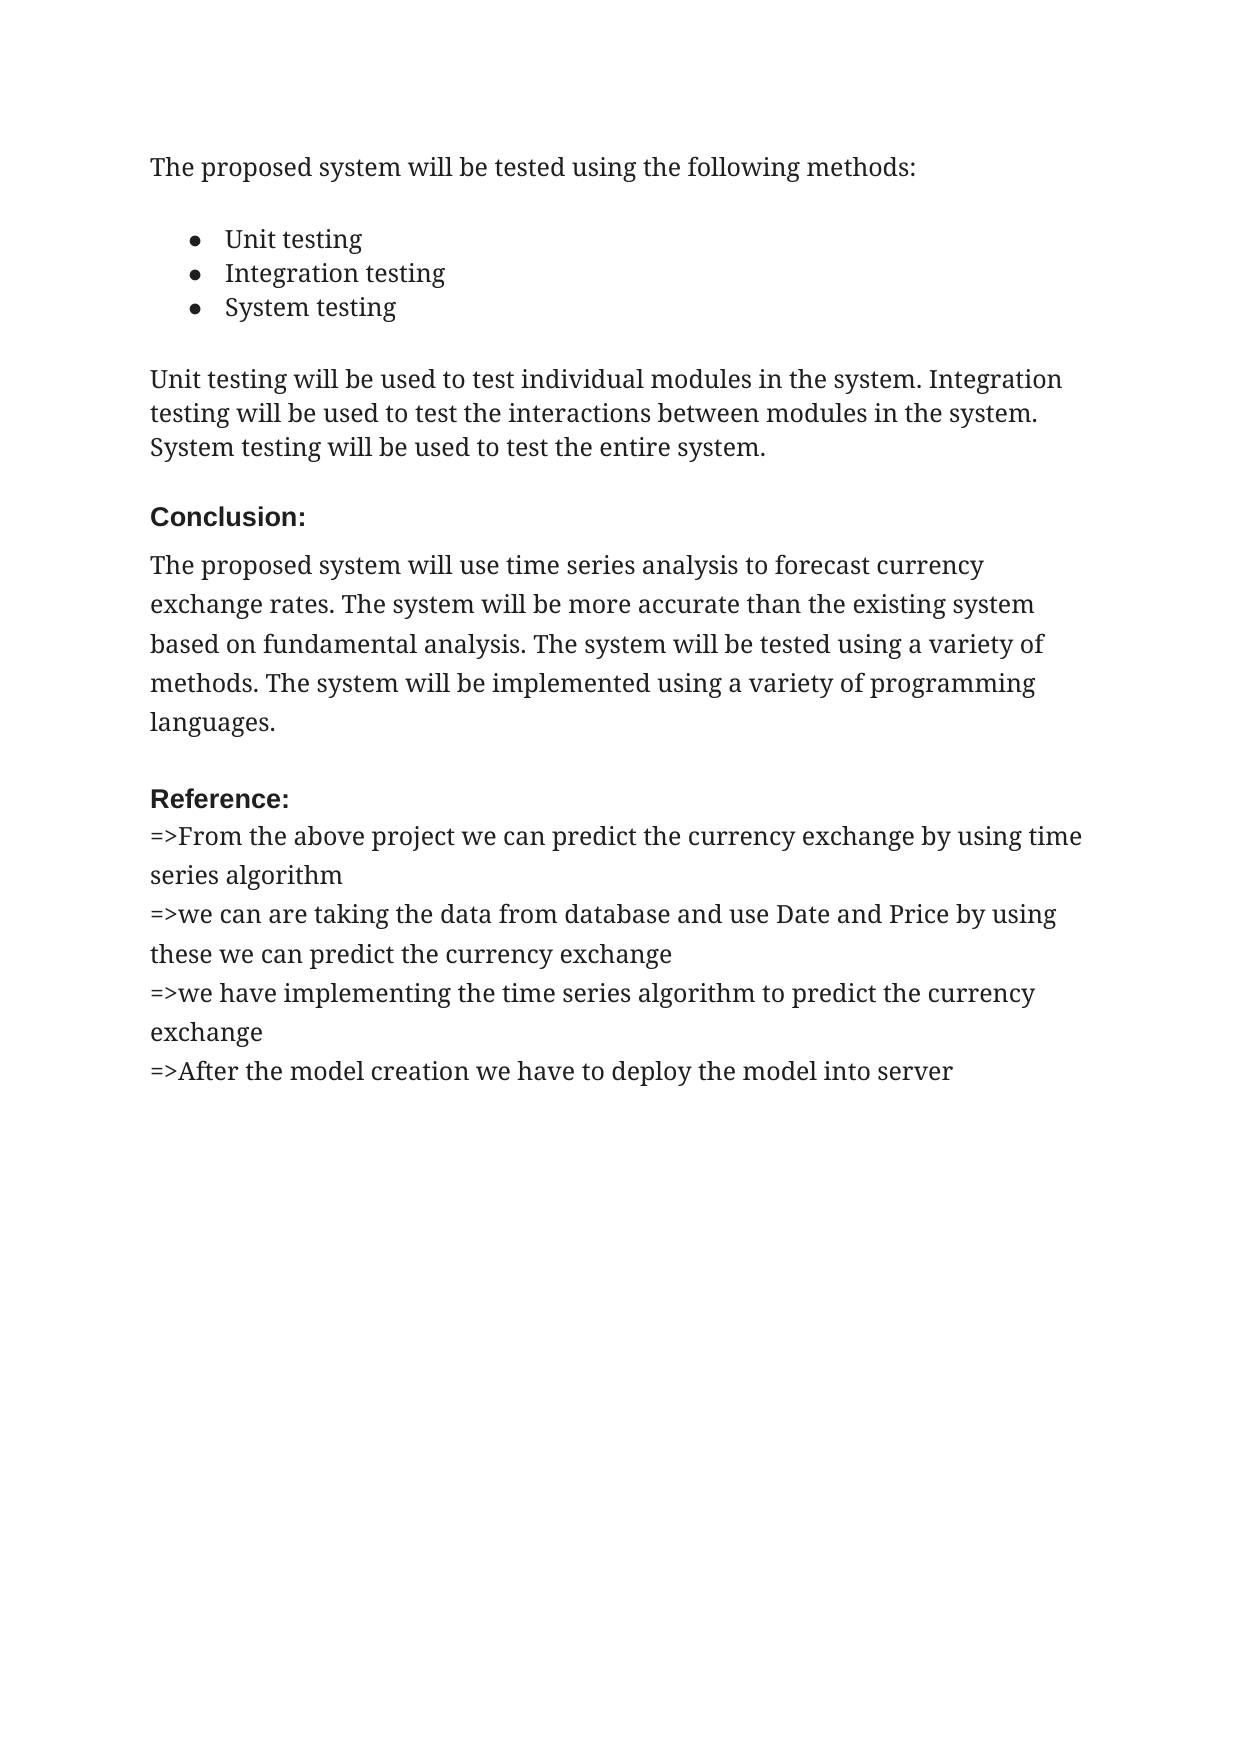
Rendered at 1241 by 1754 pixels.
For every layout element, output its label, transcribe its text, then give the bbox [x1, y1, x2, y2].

text Conclusion: [150, 501, 1090, 532]
text =>After the model creation we have to deploy the model into server [150, 1054, 1090, 1088]
list Integration testing [187, 256, 1090, 290]
text The proposed system will use time series analysis to forecast currency exchange rates. The system will be more accurate than the existing system based on fundamental analysis. The system will be tested using a variety of methods. The system will be implemented using a variety of programming languages. [150, 548, 1090, 739]
text =>From the above project we can predict the currency exchange by using time series algorithm [150, 819, 1090, 892]
text The proposed system will be tested using the following methods: [150, 150, 1090, 184]
list System testing [187, 290, 1090, 324]
text =>we have implementing the time series algorithm to predict the currency exchange [150, 976, 1090, 1049]
list Unit testing [187, 222, 1090, 256]
text Reference: [150, 783, 1090, 814]
text =>we can are taking the data from database and use Date and Price by using these we can predict the currency exchange [150, 897, 1090, 970]
text Unit testing will be used to test individual modules in the system. Integration testing will be used to test the interactions between modules in the system. System testing will be used to test the entire system. [150, 361, 1090, 463]
